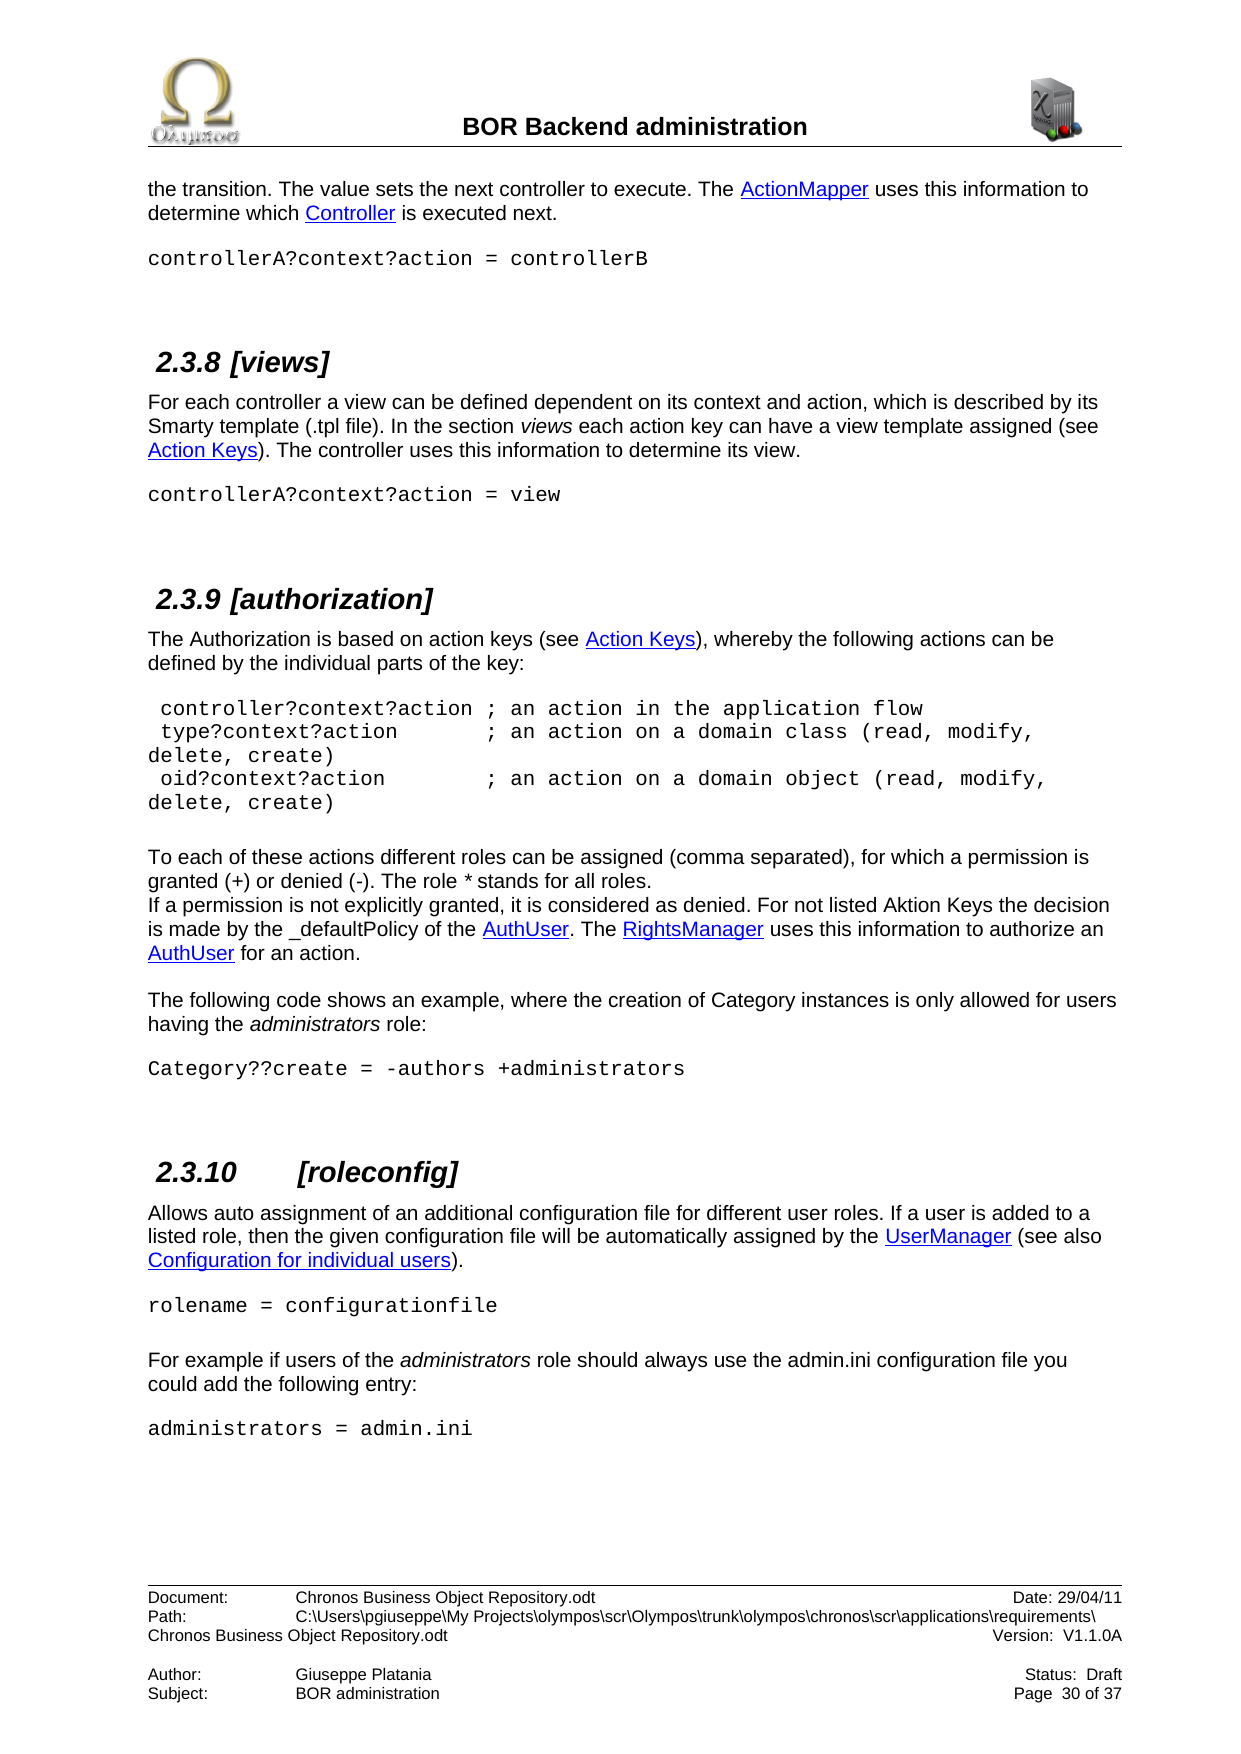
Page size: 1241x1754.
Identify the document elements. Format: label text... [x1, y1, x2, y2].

text type?context?action ; an action on a domain class (read, modify, delete, create) [148, 721, 1122, 768]
text Category??create = -authors +administrators [148, 1058, 1122, 1081]
text oid?context?action ; an action on a domain object (read, modify, delete, create) [148, 768, 1122, 816]
text The Authorization is based on action keys (see Action Keys), whereby the following actions can be defined by the individual parts of the key: [148, 627, 1122, 675]
text controller?context?action ; an action in the application flow [148, 697, 1122, 721]
text administrators = admin.ini [148, 1418, 1122, 1442]
picture [1029, 75, 1085, 143]
subtitle [views] [148, 345, 1122, 378]
text Allows auto assignment of an additional configuration file for different user roles. If a user is added to a listed role, then the given configuration file will be automatically assigned by the UserManager (see also Configuration for individual users). [148, 1200, 1122, 1272]
text For each controller a view can be defined dependent on its context and action, which is described by its Smarty template (.tpl file). In the section views each action key can have a view template assigned (see Action Keys). The controller uses this information to determine its view. [148, 390, 1122, 462]
text controllerA?context?action = view [148, 484, 1122, 508]
text To each of these actions different roles can be assigned (comma separated), for which a permission is granted (+) or denied (-). The role * stands for all roles. If a permission is not explicitly granted, it is considered as denied. For not listed Aktion Keys the decision is made by the _defaultPolicy of the AuthUser. The RightsManager uses this information to authorize an AuthUser for an action. [148, 845, 1122, 965]
subtitle [roleconfig] [148, 1155, 1122, 1189]
text The following code shows an example, where the creation of Category instances is only allowed for users having the administrators role: [148, 987, 1122, 1035]
text controllerA?context?action = controllerB [148, 247, 1122, 271]
text rolename = configurationfile [148, 1295, 1122, 1318]
text For example if users of the administrators role should always use the admin.ini configuration file you could add the following entry: [148, 1348, 1122, 1396]
picture [147, 55, 242, 145]
subtitle [authorization] [148, 582, 1122, 615]
text the transition. The value sets the next controller to execute. The ActionMapper uses this information to determine which Controller is executed next. [148, 177, 1122, 225]
